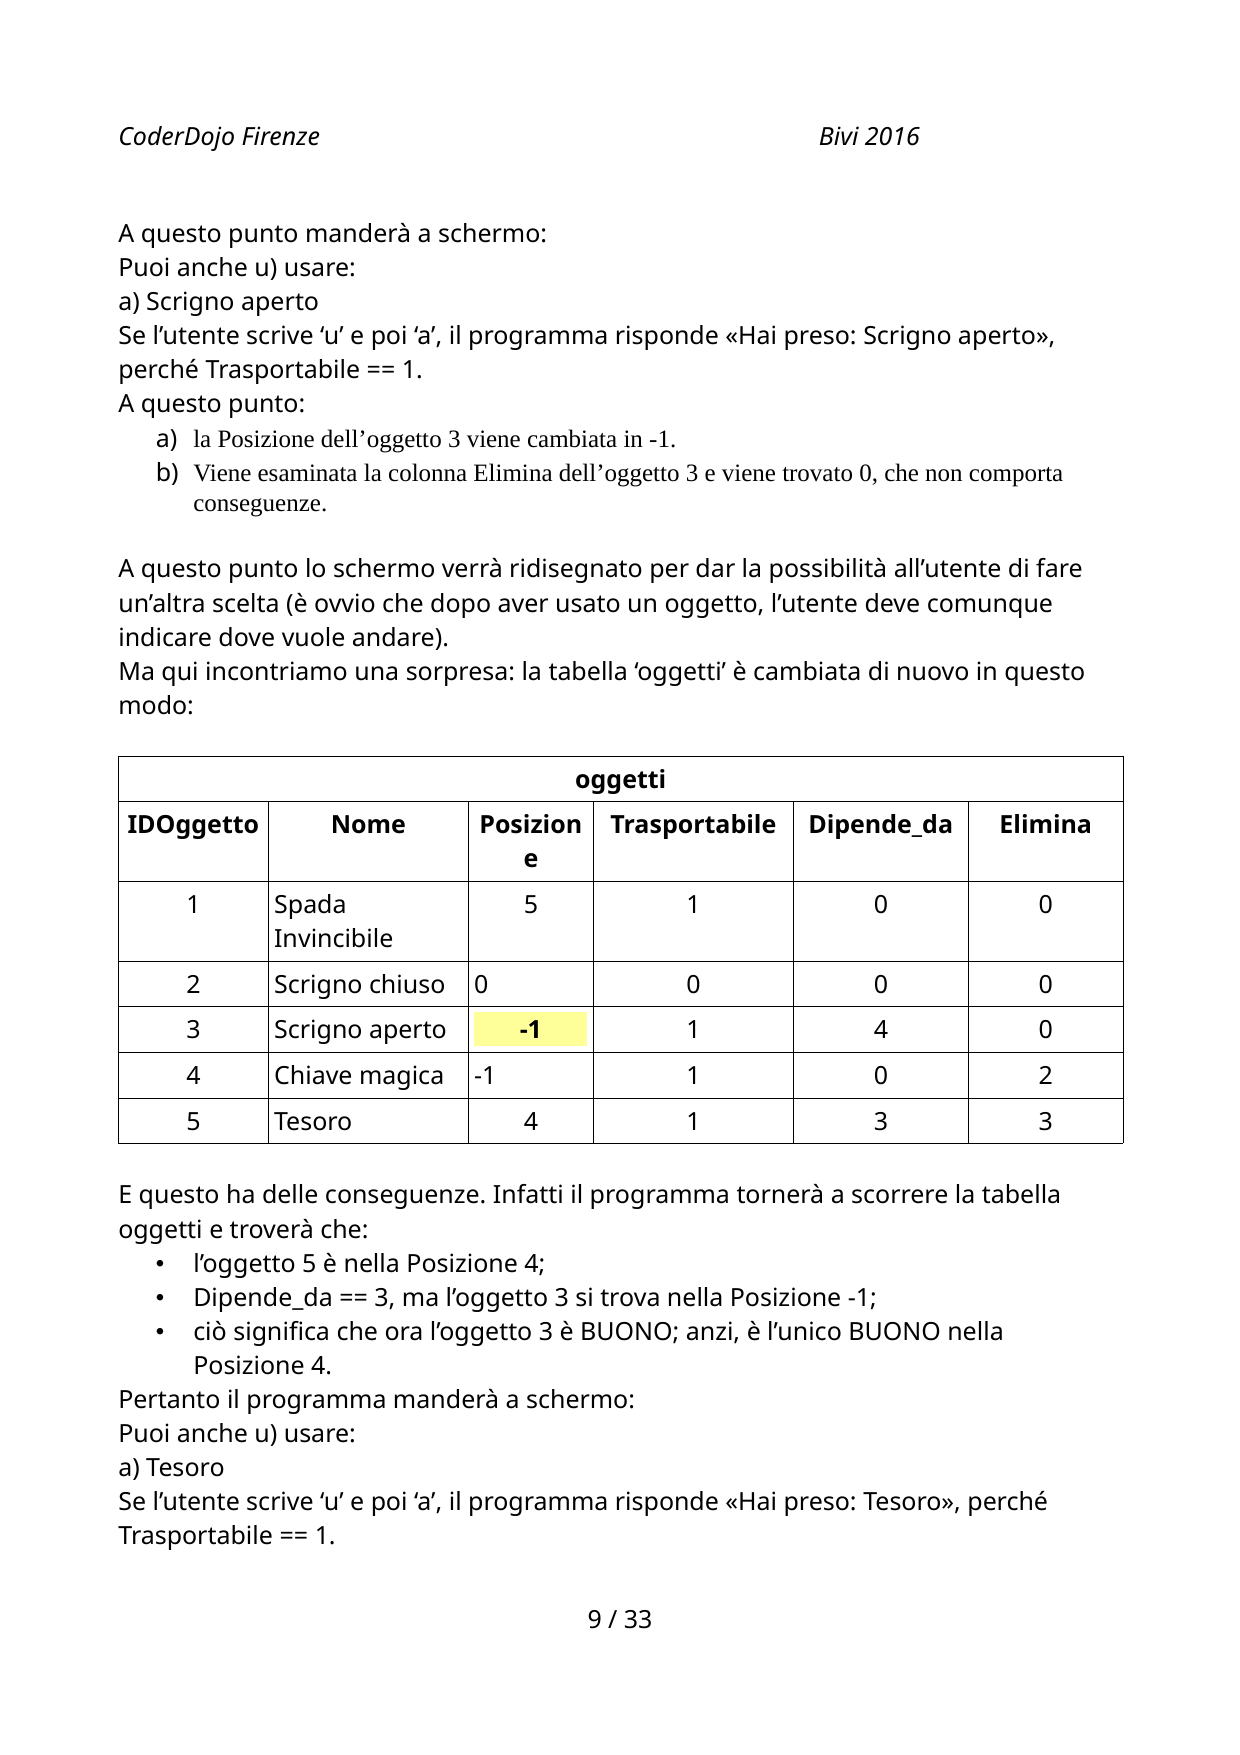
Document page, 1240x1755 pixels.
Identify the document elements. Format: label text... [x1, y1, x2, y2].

table_cell 4 [794, 1007, 968, 1052]
table_cell 2 [969, 1053, 1123, 1097]
table_cell Dipende_da [794, 802, 968, 881]
table_cell 2 [119, 962, 268, 1006]
text A questo punto: [118, 386, 1121, 420]
text A questo punto lo schermo verrà ridisegnato per dar la possibilità all’utente di fare un’altra scelta (è ovvio che dopo aver usato un oggetto, l’utente deve comunque indicare dove vuole andare). [118, 551, 1121, 653]
list l’oggetto 5 è nella Posizione 4; [156, 1245, 1121, 1279]
table_cell 0 [969, 1007, 1123, 1052]
text Ma qui incontriamo una sorpresa: la tabella ‘oggetti’ è cambiata di nuovo in questo modo: [118, 653, 1121, 721]
table_cell 1 [594, 1099, 793, 1143]
table_cell Chiave magica [269, 1053, 468, 1097]
table_cell 3 [969, 1099, 1123, 1143]
table_cell 0 [969, 962, 1123, 1006]
text Puoi anche u) usare: [118, 250, 1121, 284]
text E questo ha delle conseguenze. Infatti il programma tornerà a scorrere la tabella oggetti e troverà che: [118, 1177, 1121, 1245]
table_cell -1 [469, 1007, 593, 1052]
table_cell 0 [794, 962, 968, 1006]
text A questo punto manderà a schermo: [118, 216, 1121, 250]
text a) Tesoro [118, 1450, 1121, 1484]
table_cell -1 [469, 1053, 593, 1097]
table_cell 5 [119, 1099, 268, 1143]
table_cell Scrigno aperto [269, 1007, 468, 1052]
text Pertanto il programma manderà a schermo: [118, 1382, 1121, 1416]
table_cell 1 [594, 1053, 793, 1097]
table_cell 4 [119, 1053, 268, 1097]
list ciò significa che ora l’oggetto 3 è BUONO; anzi, è l’unico BUONO nella Posizione 4. [156, 1313, 1121, 1382]
table_cell 0 [794, 882, 968, 961]
table_cell 1 [594, 1007, 793, 1052]
table_cell Scrigno chiuso [269, 962, 468, 1006]
table_cell 0 [469, 962, 593, 1006]
table_cell Elimina [969, 802, 1123, 881]
table_cell 0 [594, 962, 793, 1006]
list Dipende_da == 3, ma l’oggetto 3 si trova nella Posizione -1; [156, 1279, 1121, 1313]
list la Posizione dell’oggetto 3 viene cambiata in -1. [156, 420, 1121, 454]
text Puoi anche u) usare: [118, 1416, 1121, 1450]
table_cell 0 [969, 882, 1123, 961]
table_cell Posizione [469, 802, 593, 881]
table_cell 0 [794, 1053, 968, 1097]
table_cell IDOggetto [119, 802, 268, 881]
list Viene esaminata la colonna Elimina dell’oggetto 3 e viene trovato 0, che non comporta conseguenze. [156, 454, 1121, 517]
text Se l’utente scrive ‘u’ e poi ‘a’, il programma risponde «Hai preso: Tesoro», perché Trasportabile == 1. [118, 1484, 1121, 1552]
text a) Scrigno aperto [118, 284, 1121, 318]
table_cell Trasportabile [594, 802, 793, 881]
table_cell Spada Invincibile [269, 882, 468, 961]
text Se l’utente scrive ‘u’ e poi ‘a’, il programma risponde «Hai preso: Scrigno aperto», perché Trasportabile == 1. [118, 318, 1121, 386]
table_cell 3 [119, 1007, 268, 1052]
table_cell 5 [469, 882, 593, 961]
table_cell Nome [269, 802, 468, 881]
table_cell Tesoro [269, 1099, 468, 1143]
table_cell 1 [594, 882, 793, 961]
table_cell 1 [119, 882, 268, 961]
table_header oggetti [119, 757, 1123, 801]
table_cell 4 [469, 1099, 593, 1143]
table_cell 3 [794, 1099, 968, 1143]
